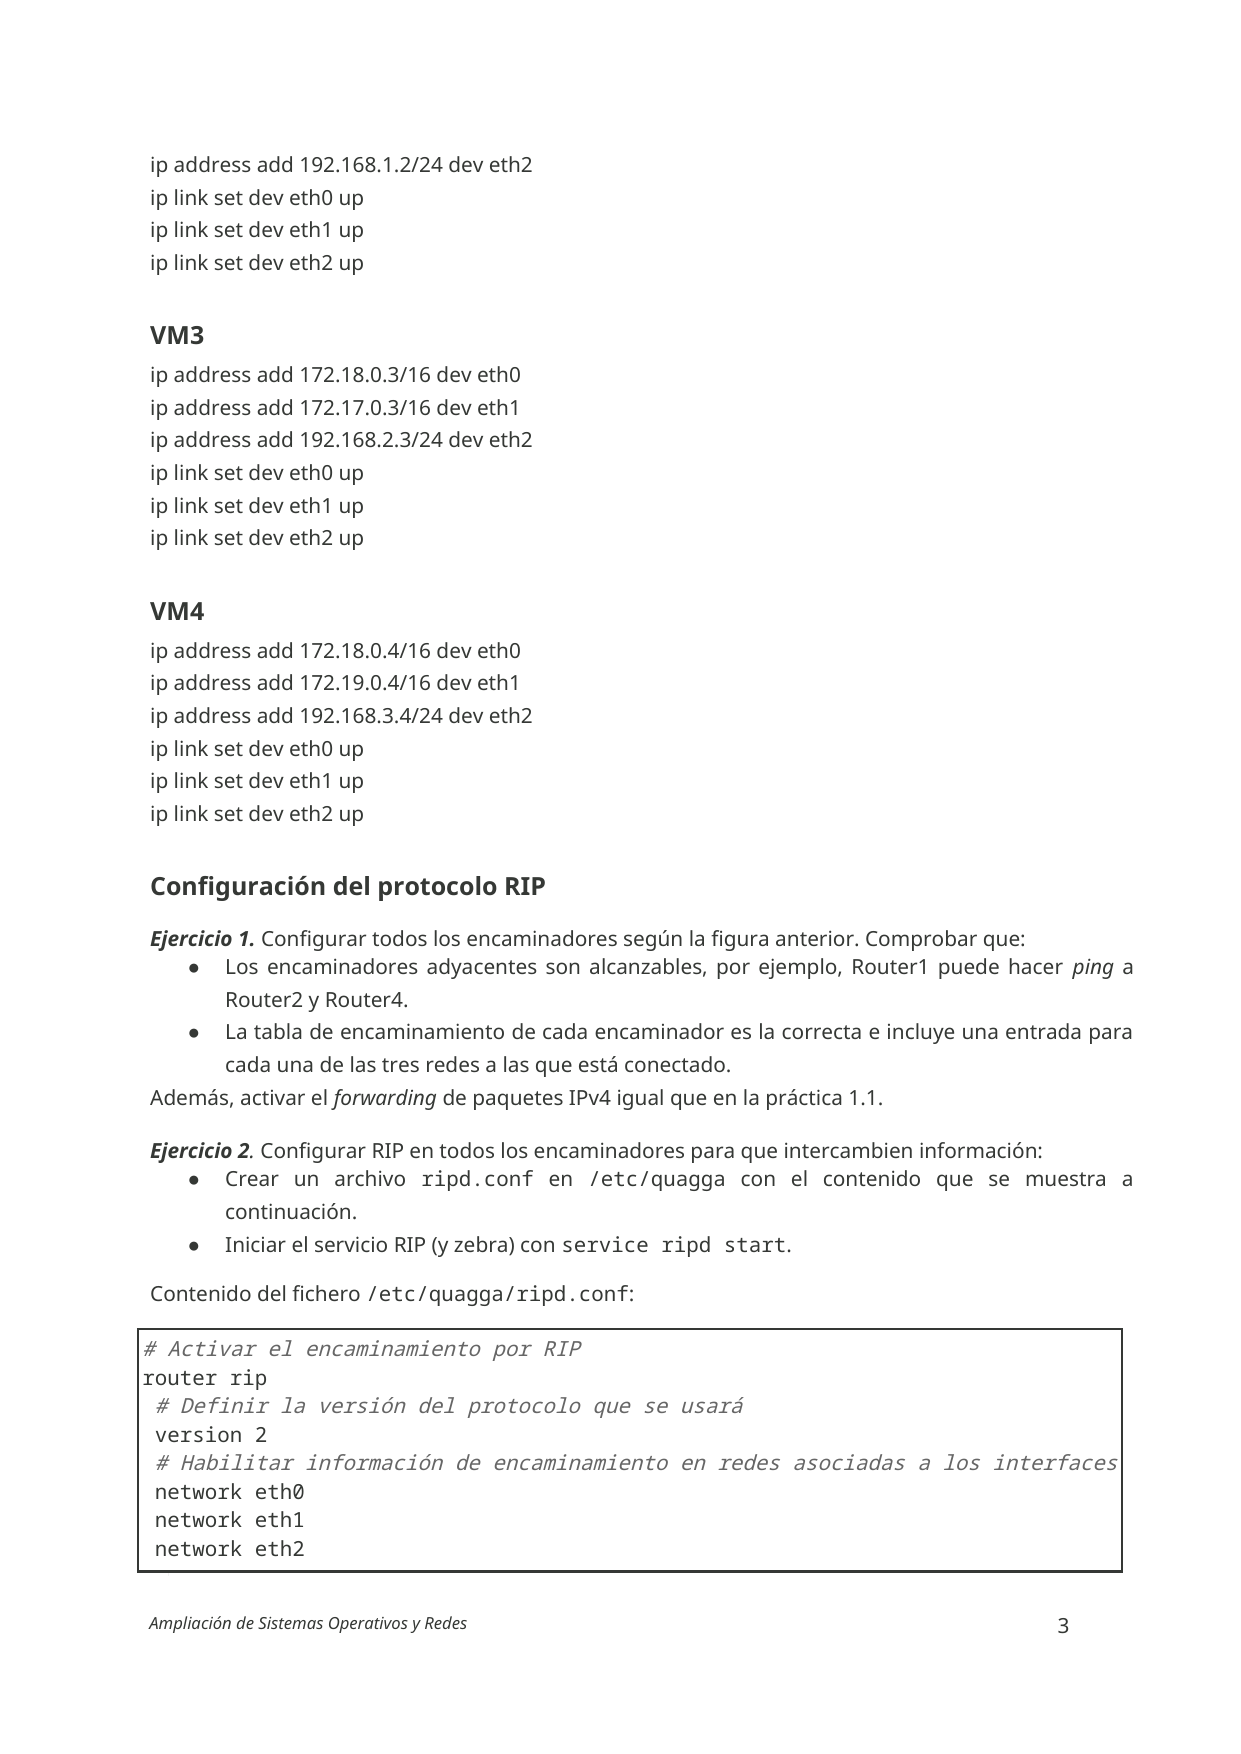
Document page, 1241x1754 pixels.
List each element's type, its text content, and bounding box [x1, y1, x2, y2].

text ip address add 192.168.2.3/24 dev eth2 [150, 426, 1134, 454]
text ip address add 172.18.0.4/16 dev eth0 [150, 636, 1134, 664]
text ip link set dev eth0 up [150, 734, 1134, 762]
text Ejercicio 2. Configurar RIP en todos los encaminadores para que intercambien información: [150, 1136, 1134, 1164]
text ip address add 172.18.0.3/16 dev eth0 [150, 360, 1134, 389]
text ip address add 172.19.0.4/16 dev eth1 [150, 668, 1134, 697]
table_header # Activar el encaminamiento por RIP router rip # Definir la versión del protocolo que se usará version 2 # Habilitar información de encaminamiento en redes asociadas a los interfaces network eth0 network eth1 network eth2 [139, 1330, 1121, 1570]
list Iniciar el servicio RIP (y zebra) con service ripd start. [187, 1230, 1134, 1258]
text Además, activar el forwarding de paquetes IPv4 igual que en la práctica 1.1. [150, 1083, 1134, 1111]
text ip address add 192.168.3.4/24 dev eth2 [150, 701, 1134, 729]
text ip link set dev eth1 up [150, 491, 1134, 519]
subtitle VM3 [150, 318, 1134, 352]
text ip link set dev eth2 up [150, 248, 1134, 276]
subtitle Configuración del protocolo RIP [150, 869, 1134, 903]
list Crear un archivo ripd.conf en /etc/quagga con el contenido que se muestra a continuación. [187, 1164, 1134, 1226]
text ip link set dev eth0 up [150, 458, 1134, 487]
list Los encaminadores adyacentes son alcanzables, por ejemplo, Router1 puede hacer ping a Router2 y Router4. [187, 952, 1134, 1013]
list La tabla de encaminamiento de cada encaminador es la correcta e incluye una entrada para cada una de las tres redes a las que está conectado. [187, 1017, 1134, 1078]
text ip link set dev eth2 up [150, 799, 1134, 827]
text ip link set dev eth0 up [150, 183, 1134, 211]
subtitle VM4 [150, 593, 1134, 627]
text ip link set dev eth2 up [150, 523, 1134, 552]
text Ejercicio 1. Configurar todos los encaminadores según la figura anterior. Comprobar que: [150, 924, 1134, 952]
text ip link set dev eth1 up [150, 215, 1134, 244]
text ip link set dev eth1 up [150, 766, 1134, 795]
text ip address add 192.168.1.2/24 dev eth2 [150, 150, 1134, 178]
text ip address add 172.17.0.3/16 dev eth1 [150, 393, 1134, 421]
text Contenido del fichero /etc/quagga/ripd.conf: [150, 1279, 1134, 1307]
